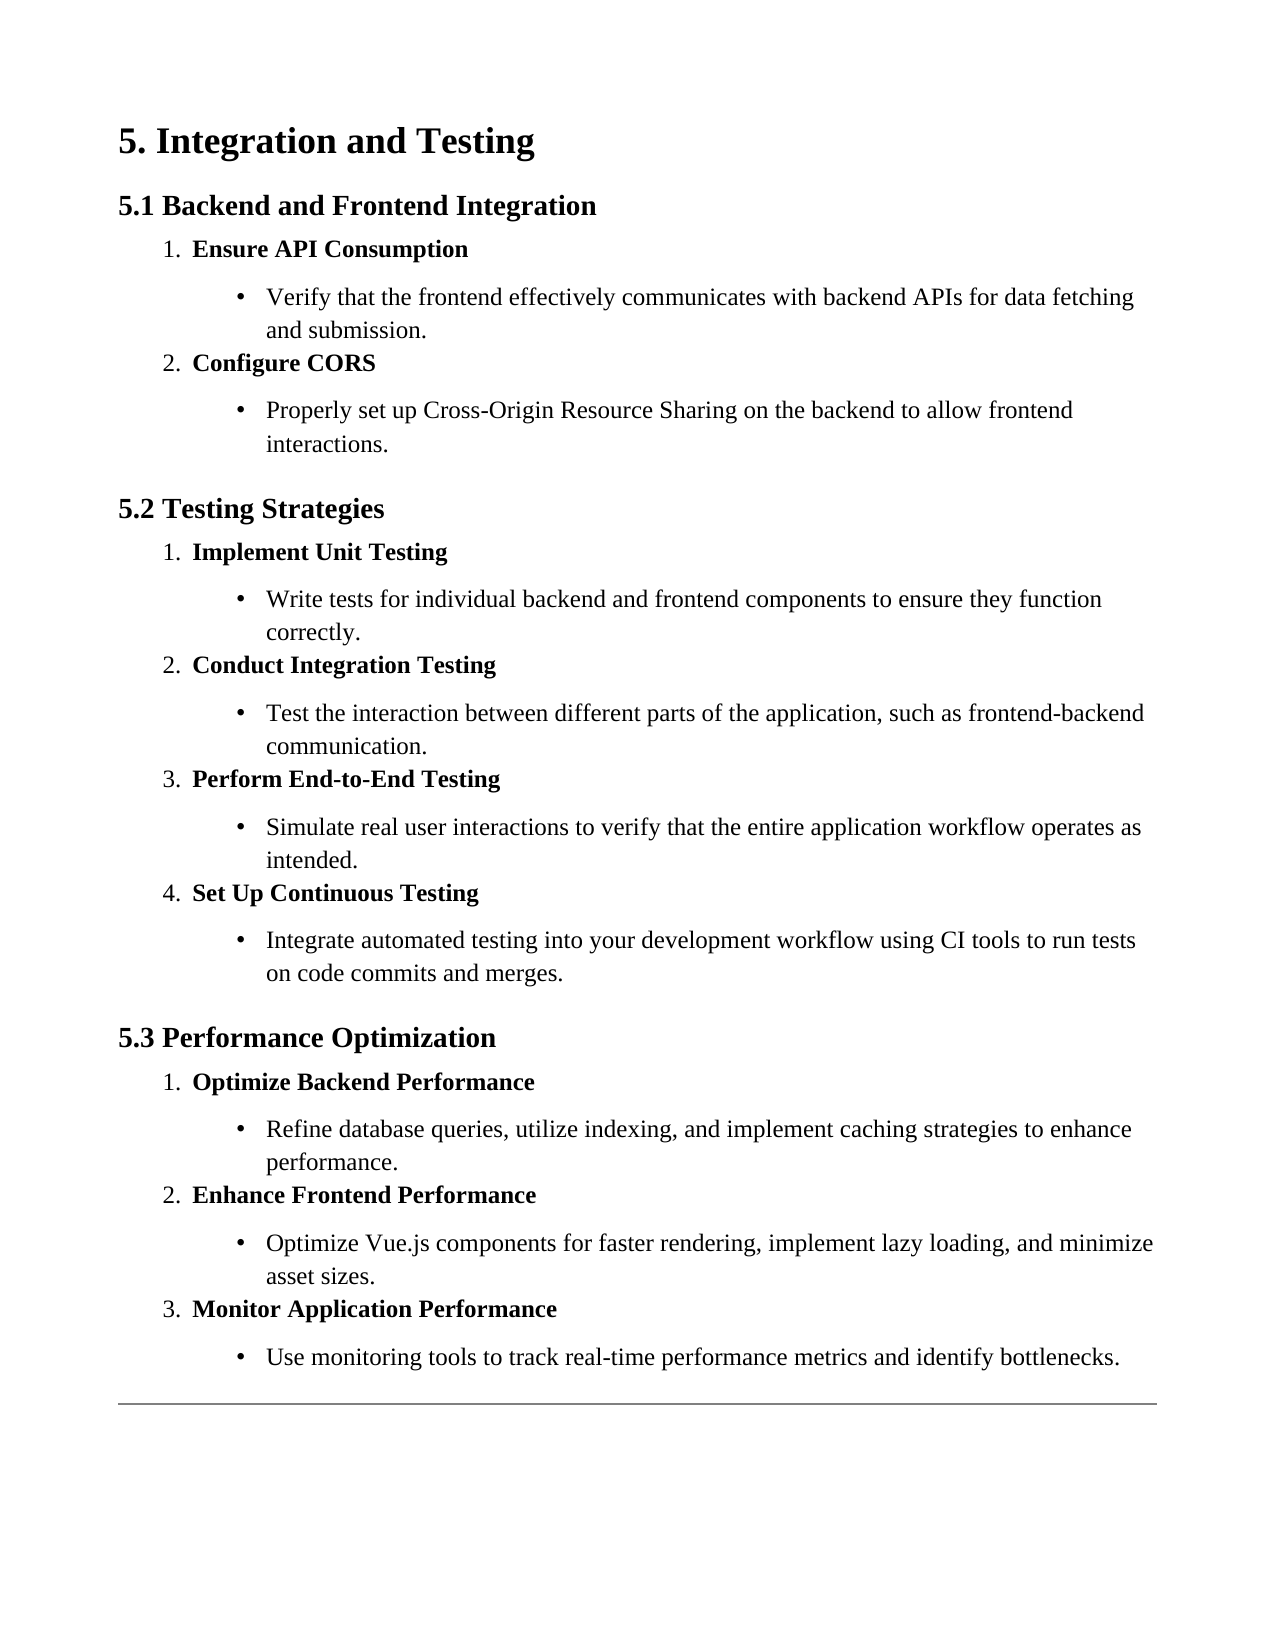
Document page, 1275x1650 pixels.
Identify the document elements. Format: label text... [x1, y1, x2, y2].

list Optimize Vue.js components for faster rendering, implement lazy loading, and minimize asset sizes. [236, 1228, 1157, 1290]
list Simulate real user interactions to verify that the entire application workflow operates as intended. [236, 812, 1157, 873]
list Verify that the frontend effectively communicates with backend APIs for data fetching and submission. [236, 282, 1157, 344]
list Implement Unit Testing [162, 537, 1157, 566]
list Write tests for individual backend and frontend components to ensure they function correctly. [236, 584, 1157, 646]
list Enhance Frontend Performance [162, 1180, 1157, 1209]
list Perform End-to-End Testing [162, 764, 1157, 793]
list Refine database queries, utilize indexing, and implement caching strategies to enhance performance. [236, 1114, 1157, 1176]
list Properly set up Cross-Origin Resource Sharing on the backend to allow frontend interactions. [236, 396, 1157, 457]
list Monitor Application Performance [162, 1294, 1157, 1323]
subtitle 5.3 Performance Optimization [118, 1021, 1157, 1054]
subtitle 5.1 Backend and Frontend Integration [118, 188, 1157, 222]
list Optimize Backend Performance [162, 1067, 1157, 1095]
list Ensure API Consumption [162, 234, 1157, 263]
list Integrate automated testing into your development workflow using CI tools to run tests on code commits and merges. [236, 925, 1157, 987]
list Set Up Continuous Testing [162, 878, 1157, 907]
list Use monitoring tools to track real-time performance metrics and identify bottlenecks. [236, 1342, 1157, 1370]
list Conduct Integration Testing [162, 651, 1157, 679]
subtitle 5.2 Testing Strategies [118, 491, 1157, 524]
list Test the interaction between different parts of the application, such as frontend-backend communication. [236, 698, 1157, 760]
subtitle 5. Integration and Testing [118, 118, 1157, 161]
list Configure CORS [162, 348, 1157, 377]
